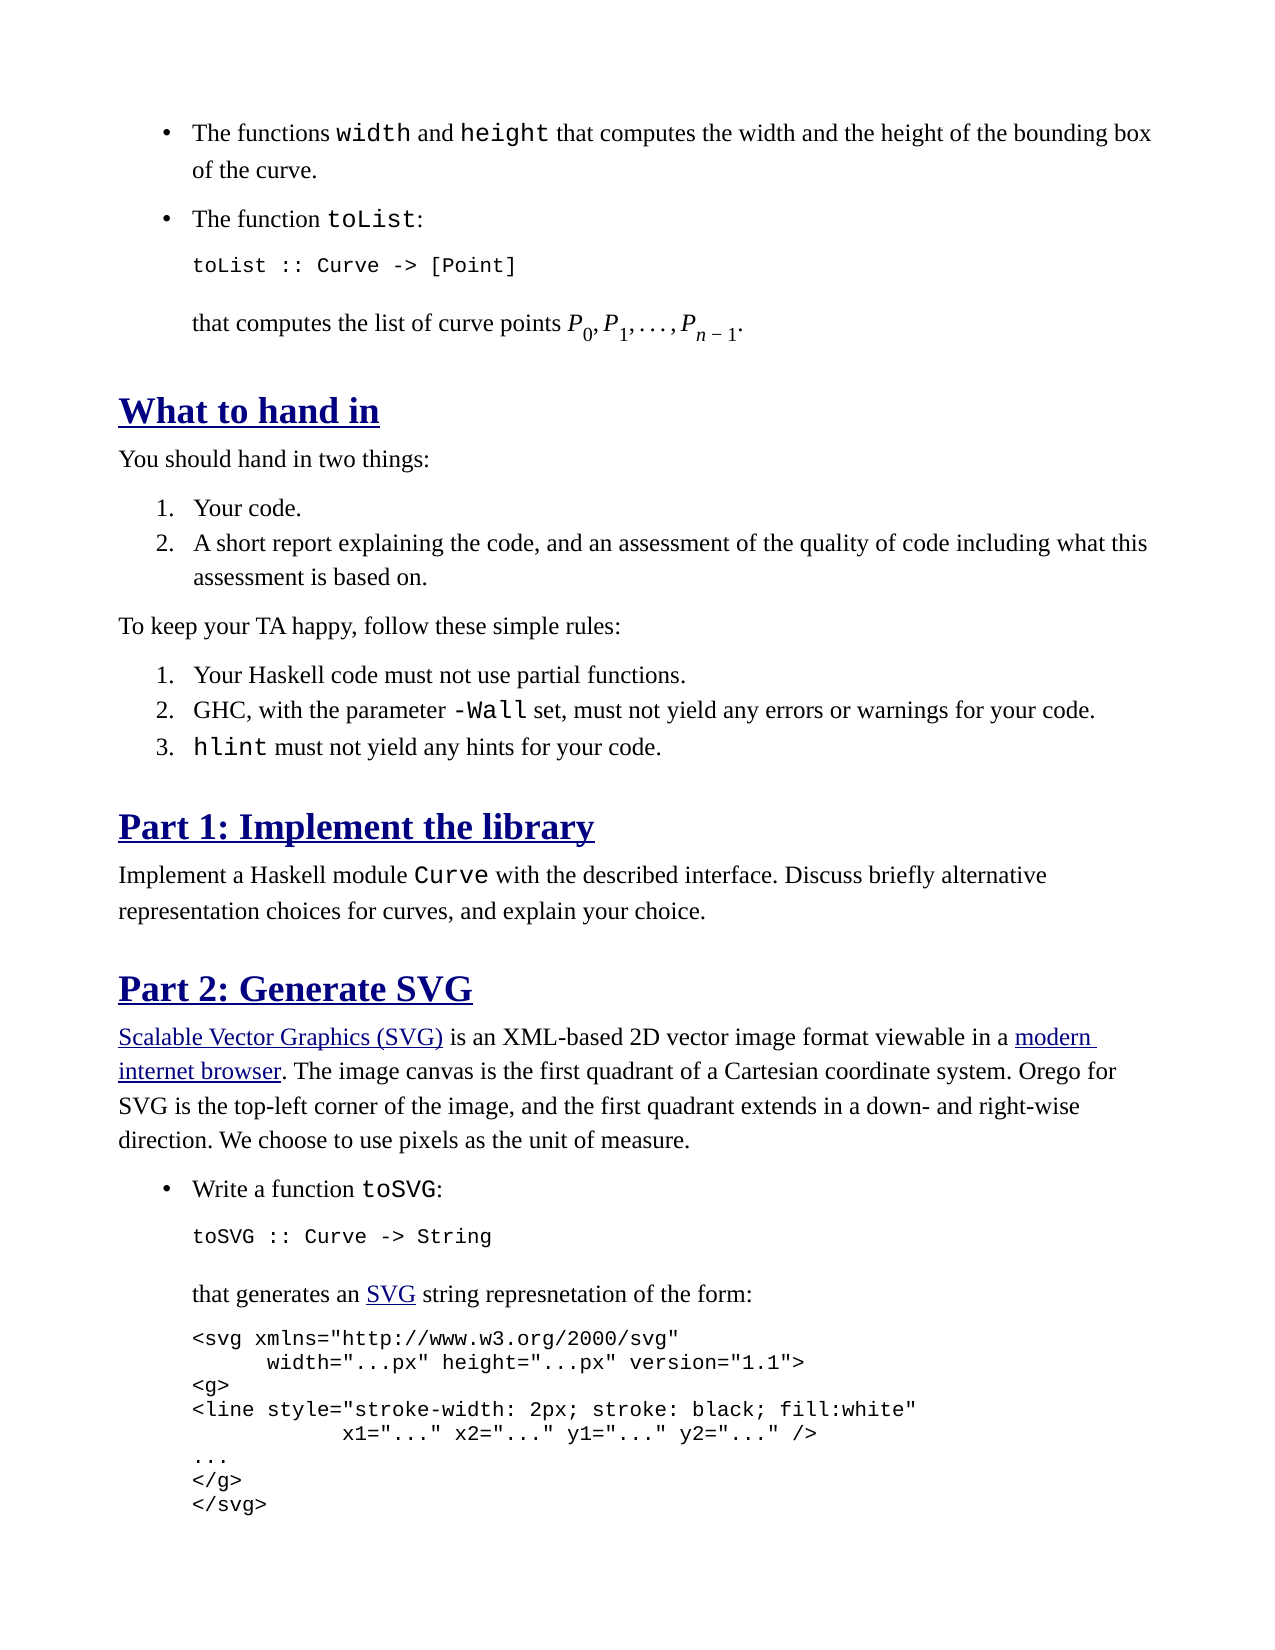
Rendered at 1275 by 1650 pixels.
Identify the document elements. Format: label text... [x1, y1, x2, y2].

list The functions width and height that computes the width and the height of the bounding box of the curve. [162, 118, 1157, 183]
list that generates an SVG string represnetation of the form: [162, 1279, 1157, 1308]
subtitle Part 2: Generate SVG [118, 966, 1157, 1009]
list x1="..." x2="..." y1="..." y2="..." /> [162, 1423, 1157, 1446]
text Implement a Haskell module Curve with the described interface. Discuss briefly alternative representation choices for curves, and explain your choice. [118, 860, 1157, 925]
list <line style="stroke-width: 2px; stroke: black; fill:white" [162, 1399, 1157, 1423]
list Write a function toSVG: [162, 1174, 1157, 1205]
list The function toList: [162, 204, 1157, 234]
subtitle What to hand in [118, 388, 1157, 432]
list hlint must not yield any hints for your code. [156, 732, 1157, 762]
list </g> [162, 1470, 1157, 1493]
text You should hand in two things: [118, 444, 1157, 473]
list GHC, with the parameter -Wall set, must not yield any errors or warnings for your code. [156, 695, 1157, 726]
text Scalable Vector Graphics (SVG) is an XML-based 2D vector image format viewable in a modern internet browser. The image canvas is the first quadrant of a Cartesian coordinate system. Orego for SVG is the top-left corner of the image, and the first quadrant extends in a down- and right-wise direction. We choose to use pixels as the unit of measure. [118, 1022, 1157, 1154]
list ... [162, 1446, 1157, 1470]
list </svg> [162, 1493, 1157, 1517]
subtitle Part 1: Implement the library [118, 804, 1157, 847]
list width="...px" height="...px" version="1.1"> [162, 1352, 1157, 1375]
list toList :: Curve -> [Point] [162, 255, 1157, 279]
list Your Haskell code must not use partial functions. [156, 660, 1157, 689]
list that computes the list of curve points P0, P1, . . . , Pn − 1. [162, 308, 1157, 346]
list toSVG :: Curve -> String [162, 1226, 1157, 1249]
text To keep your TA happy, follow these simple rules: [118, 611, 1157, 640]
list Your code. [156, 493, 1157, 522]
list <g> [162, 1375, 1157, 1399]
list <svg xmlns="http://www.w3.org/2000/svg" [162, 1328, 1157, 1352]
list A short report explaining the code, and an assessment of the quality of code including what this assessment is based on. [156, 528, 1157, 591]
